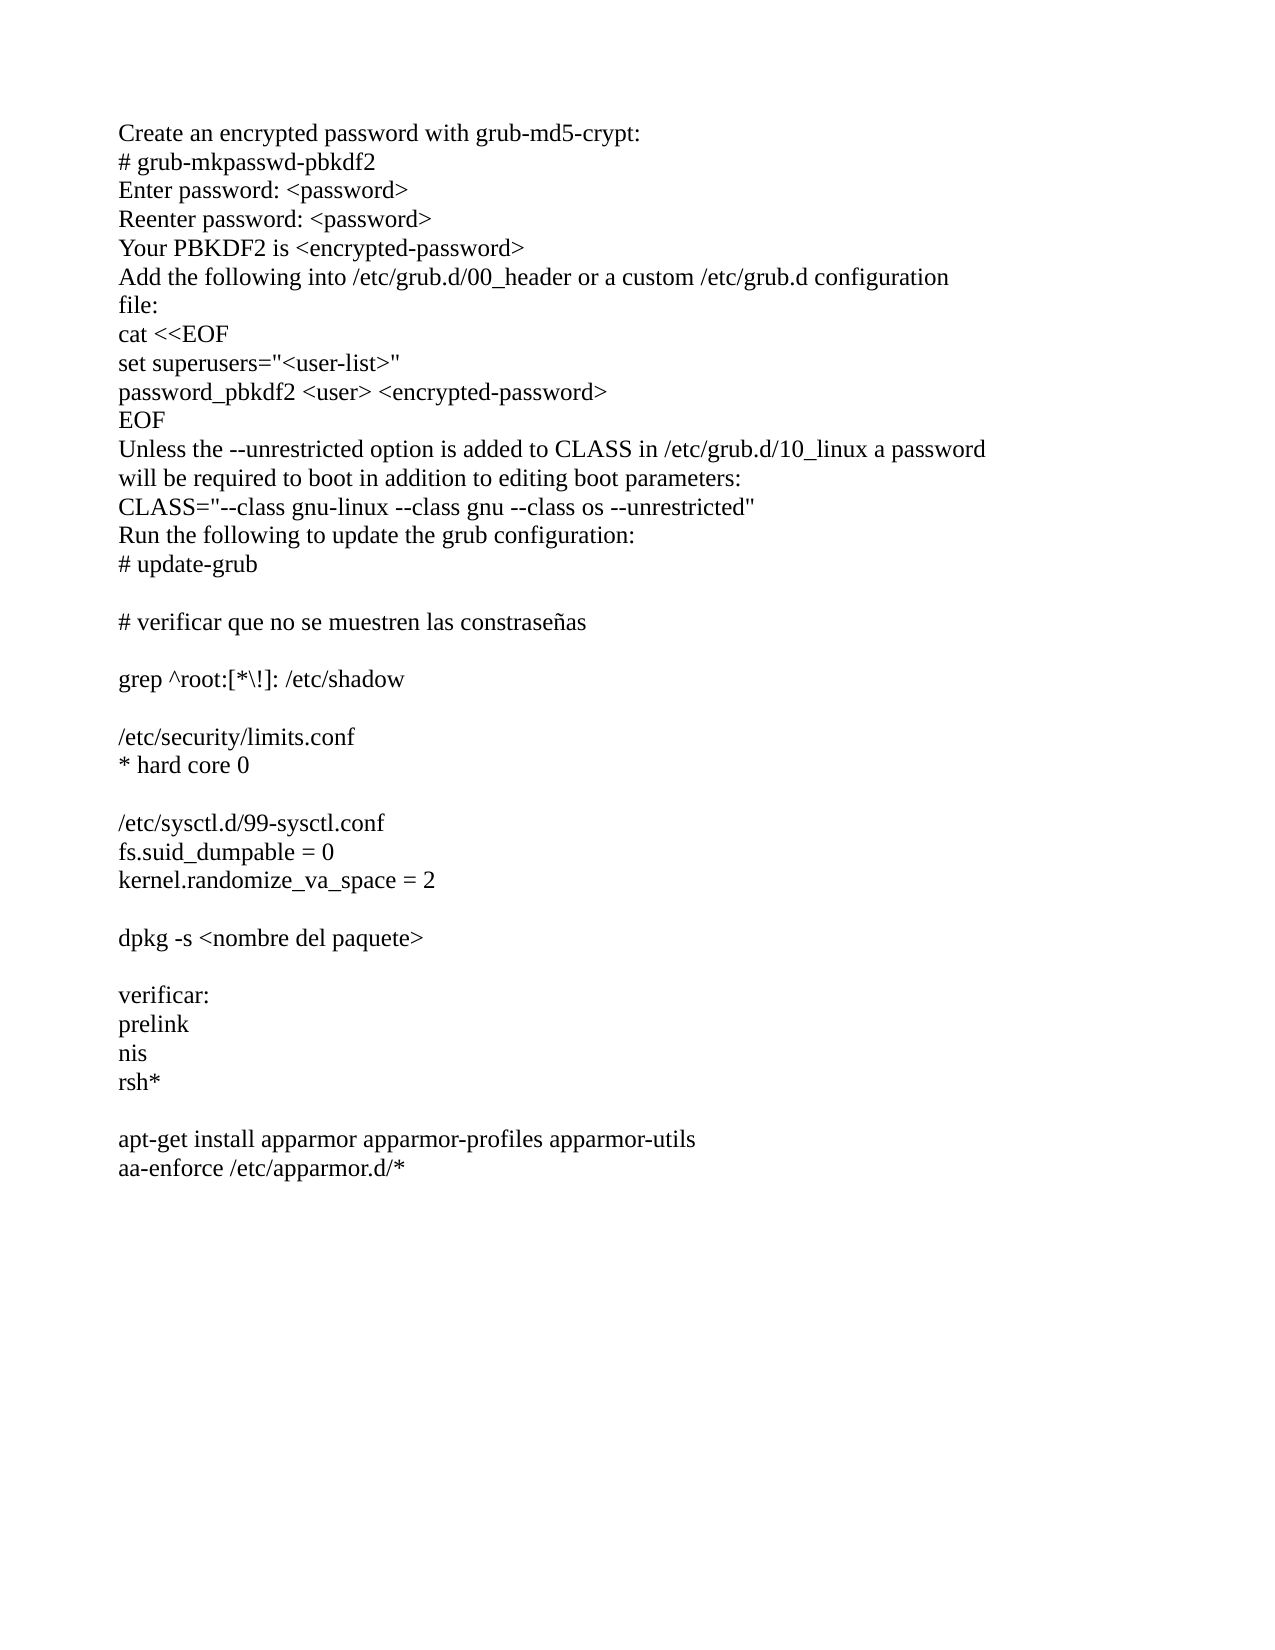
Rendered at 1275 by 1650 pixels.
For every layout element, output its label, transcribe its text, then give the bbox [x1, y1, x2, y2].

text Your PBKDF2 is <encrypted-password> [118, 233, 1157, 262]
text grep ^root:[*\!]: /etc/shadow [118, 664, 1157, 693]
text /etc/security/limits.conf [118, 722, 1157, 751]
text file: [118, 291, 1157, 319]
text Run the following to update the grub configuration: [118, 521, 1157, 549]
text will be required to boot in addition to editing boot parameters: [118, 463, 1157, 492]
text aa-enforce /etc/apparmor.d/* [118, 1153, 1157, 1182]
text cat <<EOF [118, 319, 1157, 348]
text # verificar que no se muestren las constraseñas [118, 607, 1157, 636]
text # update-grub [118, 549, 1157, 578]
text fs.suid_dumpable = 0 [118, 837, 1157, 866]
text dpkg -s <nombre del paquete> [118, 923, 1157, 952]
text Add the following into /etc/grub.d/00_header or a custom /etc/grub.d configuration [118, 262, 1157, 291]
text kernel.randomize_va_space = 2 [118, 866, 1157, 894]
text * hard core 0 [118, 751, 1157, 779]
text password_pbkdf2 <user> <encrypted-password> [118, 377, 1157, 406]
text EOF [118, 406, 1157, 434]
text set superusers="<user-list>" [118, 348, 1157, 377]
text Enter password: <password> [118, 176, 1157, 204]
text Create an encrypted password with grub-md5-crypt: [118, 118, 1157, 147]
text Reenter password: <password> [118, 204, 1157, 233]
text # grub-mkpasswd-pbkdf2 [118, 147, 1157, 176]
text apt-get install apparmor apparmor-profiles apparmor-utils [118, 1124, 1157, 1153]
text rsh* [118, 1067, 1157, 1096]
text prelink [118, 1009, 1157, 1038]
text Unless the --unrestricted option is added to CLASS in /etc/grub.d/10_linux a password [118, 434, 1157, 463]
text nis [118, 1038, 1157, 1067]
text /etc/sysctl.d/99-sysctl.conf [118, 808, 1157, 837]
text verificar: [118, 981, 1157, 1009]
text CLASS="--class gnu-linux --class gnu --class os --unrestricted" [118, 492, 1157, 521]
